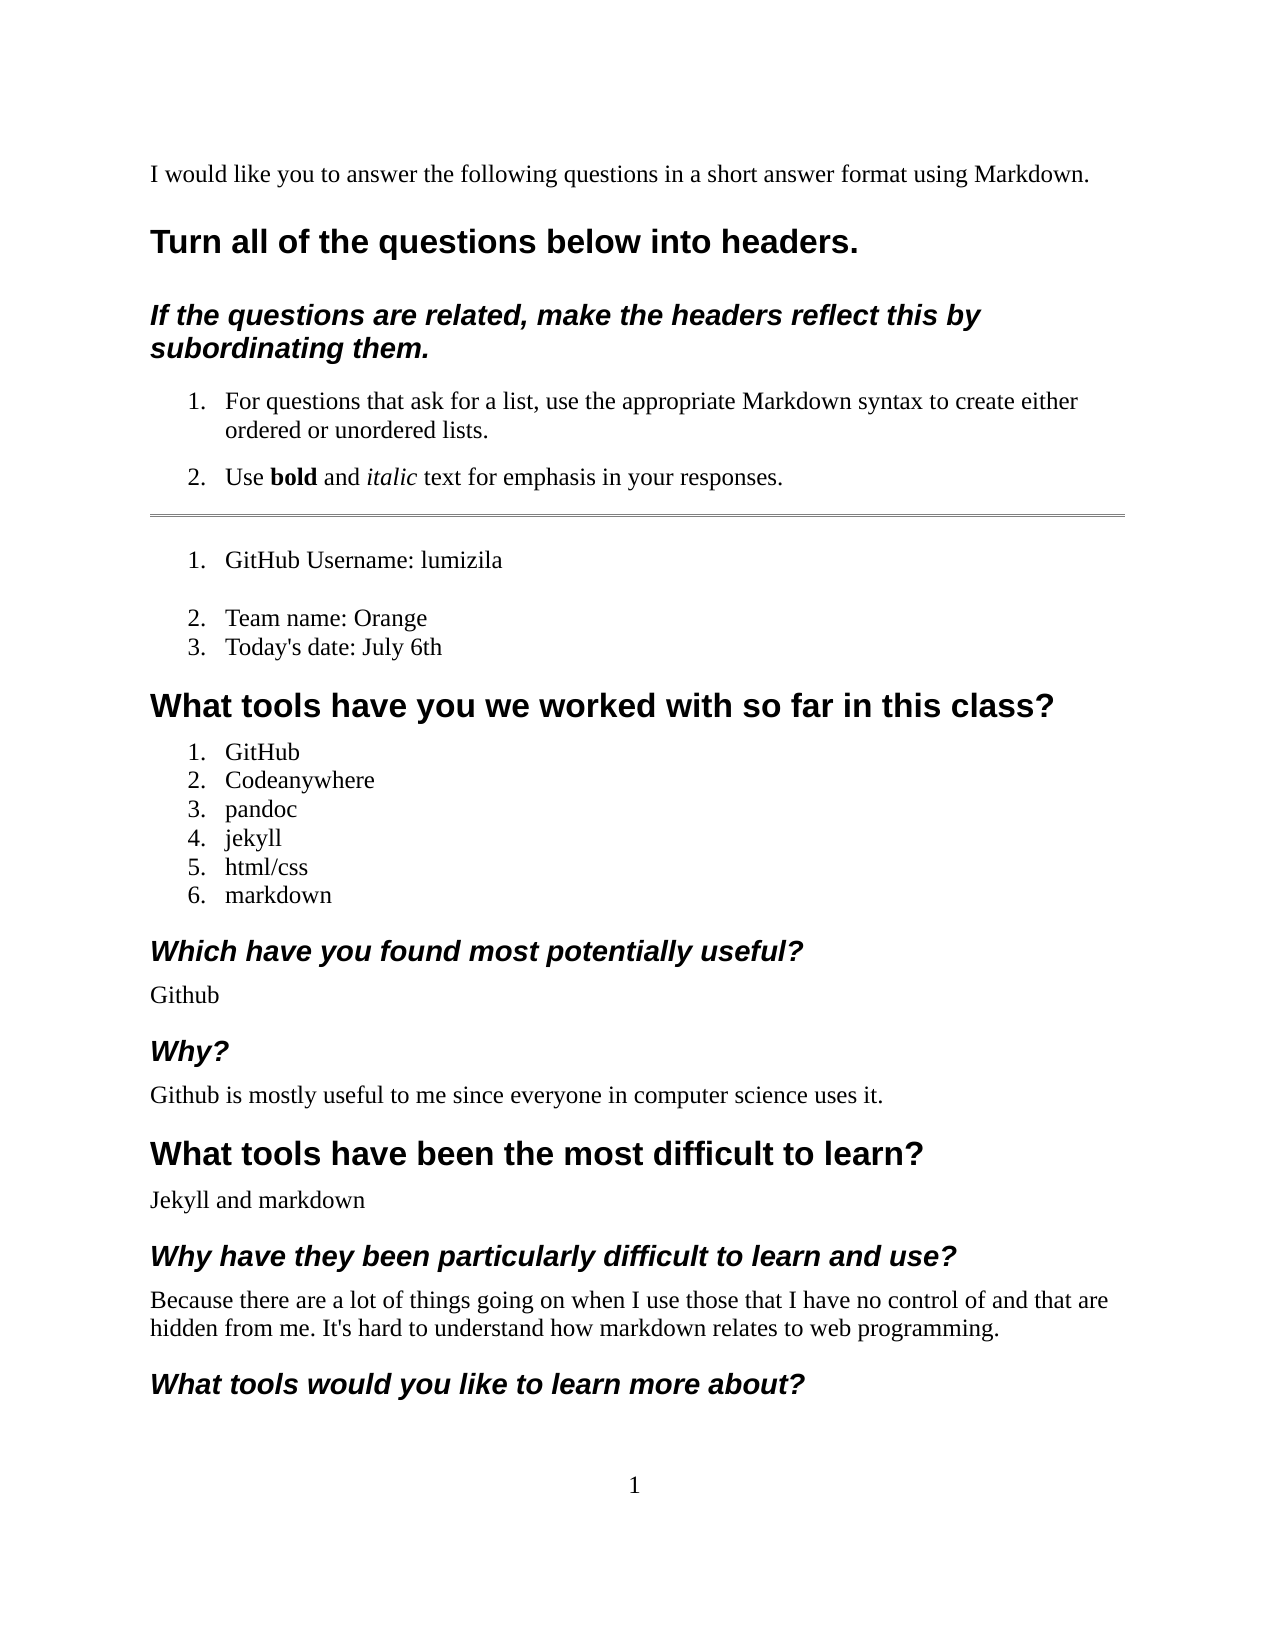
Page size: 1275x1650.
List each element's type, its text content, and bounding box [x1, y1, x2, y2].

list html/css [187, 852, 1125, 881]
list GitHub [187, 737, 1125, 766]
subtitle What tools have you we worked with so far in this class? [150, 686, 1125, 724]
list Codeanywhere [187, 766, 1125, 794]
subtitle Which have you found most potentially useful? [150, 934, 1125, 968]
list GitHub Username: lumizila [187, 546, 1125, 603]
text Because there are a lot of things going on when I use those that I have no control of and that are hidden from me. It's hard to understand how markdown relates to web programming. [150, 1285, 1125, 1342]
subtitle If the questions are related, make the headers reflect this by subordinating them. [150, 298, 1125, 365]
text Github [150, 980, 1125, 1009]
list markdown [187, 881, 1125, 909]
list For questions that ask for a list, use the appropriate Markdown syntax to create either ordered or unordered lists. [187, 386, 1125, 444]
text Jekyll and markdown [150, 1185, 1125, 1214]
text I would like you to answer the following questions in a short answer format using Markdown. [150, 159, 1125, 188]
list Use bold and italic text for emphasis in your responses. [187, 462, 1125, 491]
text Github is mostly useful to me since everyone in computer science uses it. [150, 1080, 1125, 1109]
list Today's date: July 6th [187, 632, 1125, 661]
subtitle Why have they been particularly difficult to learn and use? [150, 1239, 1125, 1272]
subtitle Why? [150, 1034, 1125, 1068]
list jekyll [187, 823, 1125, 852]
list Team name: Orange [187, 603, 1125, 632]
subtitle What tools would you like to learn more about? [150, 1367, 1125, 1401]
subtitle What tools have been the most difficult to learn? [150, 1134, 1125, 1172]
list pandoc [187, 794, 1125, 823]
subtitle Turn all of the questions below into headers. [150, 222, 1125, 260]
